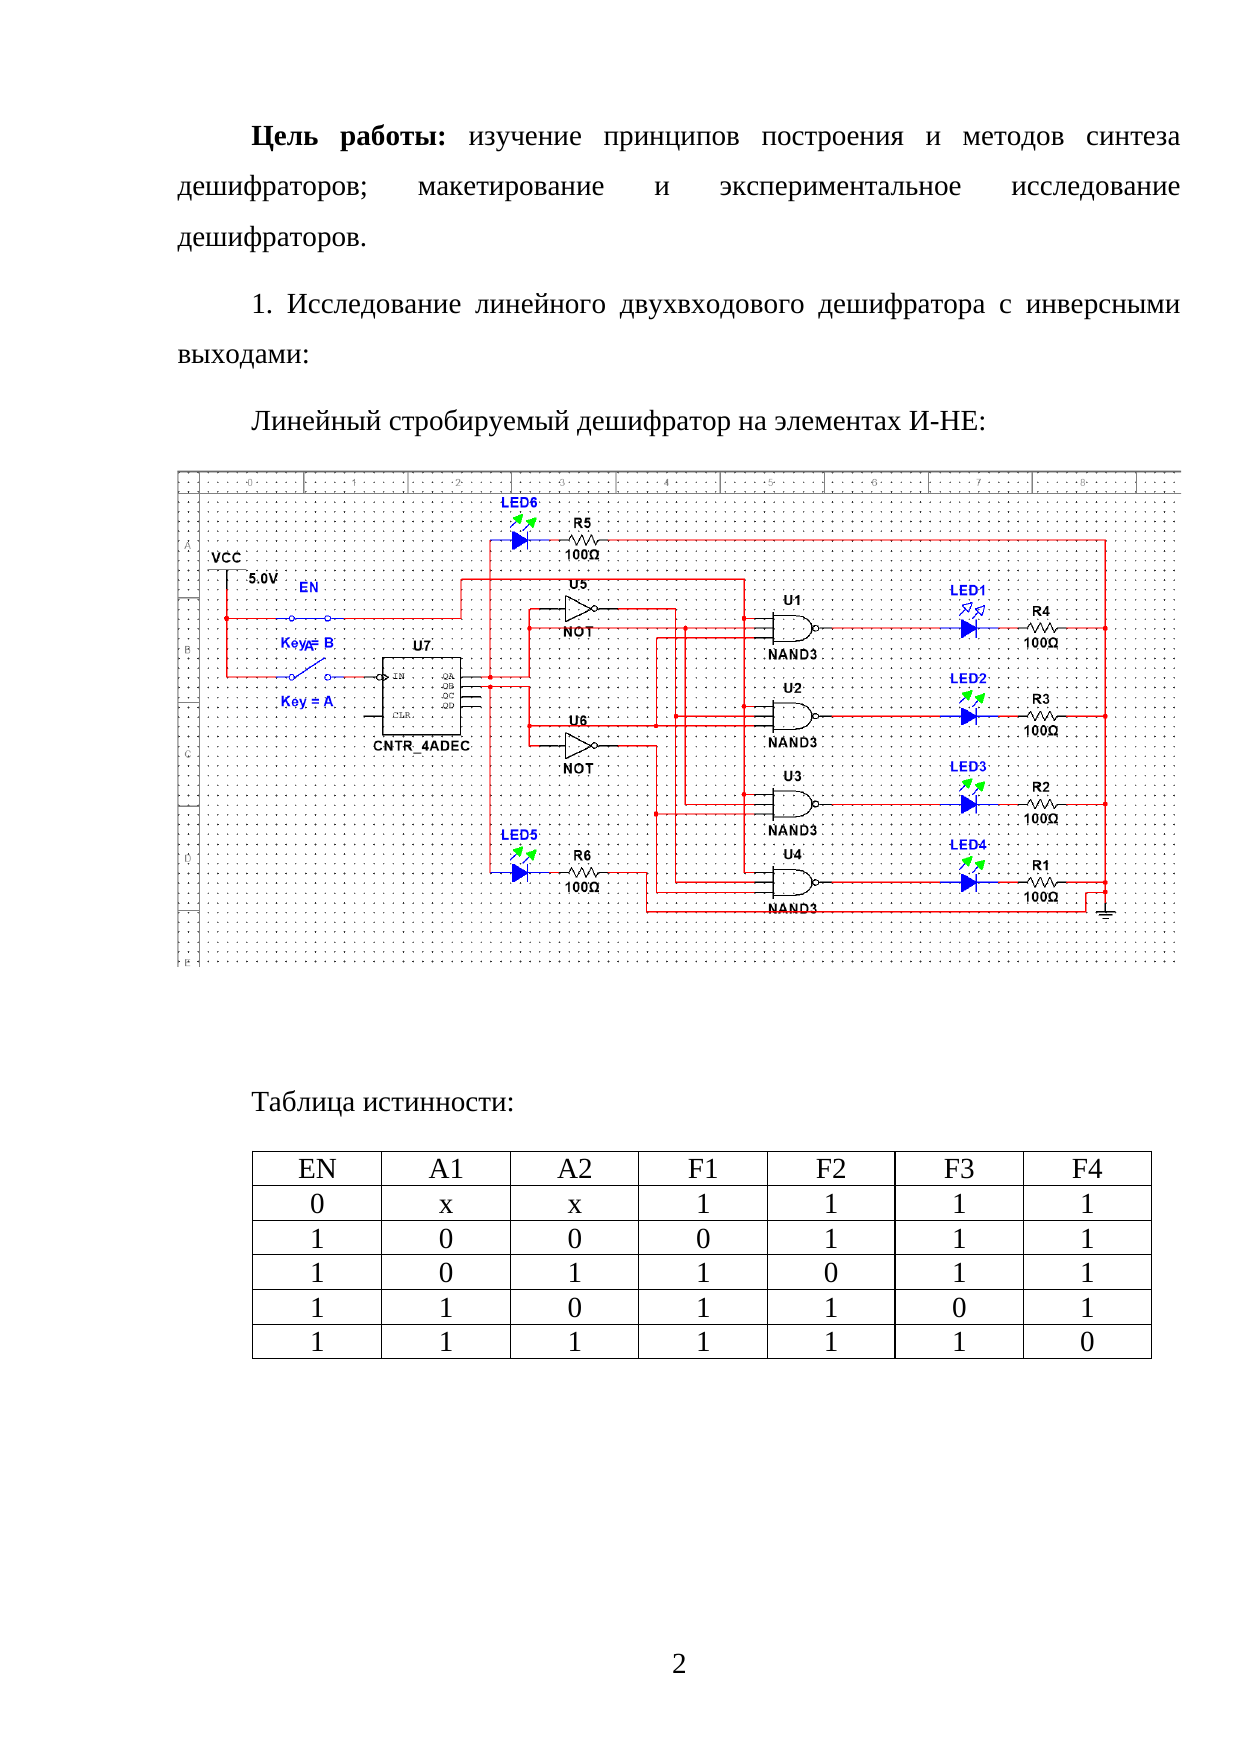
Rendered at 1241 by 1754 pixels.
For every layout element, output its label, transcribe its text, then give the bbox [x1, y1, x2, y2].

table_cell 1 [768, 1221, 894, 1254]
text Линейный стробируемый дешифратор на элементах И-НЕ: [177, 403, 1181, 437]
table_cell 1 [768, 1325, 894, 1358]
table_cell 1 [768, 1290, 894, 1323]
table_cell 0 [511, 1221, 638, 1254]
text Таблица истинности: [177, 1084, 1181, 1117]
table_cell 0 [382, 1221, 510, 1254]
table_cell 0 [639, 1221, 767, 1254]
table_cell 1 [639, 1290, 767, 1323]
text Цель работы: изучение принципов построения и методов синтеза дешифраторов; макетирование и экспериментальное исследование дешифраторов. [177, 118, 1181, 252]
table_cell x [511, 1186, 638, 1220]
table_header F2 [768, 1152, 894, 1185]
table_cell 1 [253, 1325, 381, 1358]
table_cell 0 [1024, 1325, 1151, 1358]
table_cell 1 [639, 1325, 767, 1358]
table_cell 1 [253, 1221, 381, 1254]
table_cell 0 [253, 1186, 381, 1220]
table_cell 1 [382, 1290, 510, 1323]
table_cell 1 [896, 1186, 1023, 1220]
table_cell 1 [1024, 1186, 1151, 1220]
table_cell x [382, 1186, 510, 1220]
table_cell 0 [382, 1255, 510, 1289]
table_cell 1 [896, 1221, 1023, 1254]
table_cell 1 [896, 1325, 1023, 1358]
table_cell 1 [1024, 1290, 1151, 1323]
table_cell 1 [768, 1186, 894, 1220]
table_header F1 [639, 1152, 767, 1185]
table_cell 1 [253, 1290, 381, 1323]
text 1. Исследование линейного двухвходового дешифратора с инверсными выходами: [177, 286, 1181, 369]
table_cell 0 [896, 1290, 1023, 1323]
table_cell 1 [382, 1325, 510, 1358]
table_cell 1 [1024, 1221, 1151, 1254]
picture [177, 470, 1182, 967]
table_header A2 [511, 1152, 638, 1185]
table_cell 1 [511, 1325, 638, 1358]
table_cell 1 [253, 1255, 381, 1289]
table_cell 0 [768, 1255, 894, 1289]
table_header F3 [896, 1152, 1023, 1185]
table_cell 1 [639, 1186, 767, 1220]
table_cell 1 [1024, 1255, 1151, 1289]
table_header A1 [382, 1152, 510, 1185]
table_cell 1 [639, 1255, 767, 1289]
table_cell 1 [511, 1255, 638, 1289]
table_cell 0 [511, 1290, 638, 1323]
table_header EN [253, 1152, 381, 1185]
table_cell 1 [896, 1255, 1023, 1289]
table_header F4 [1024, 1152, 1151, 1185]
